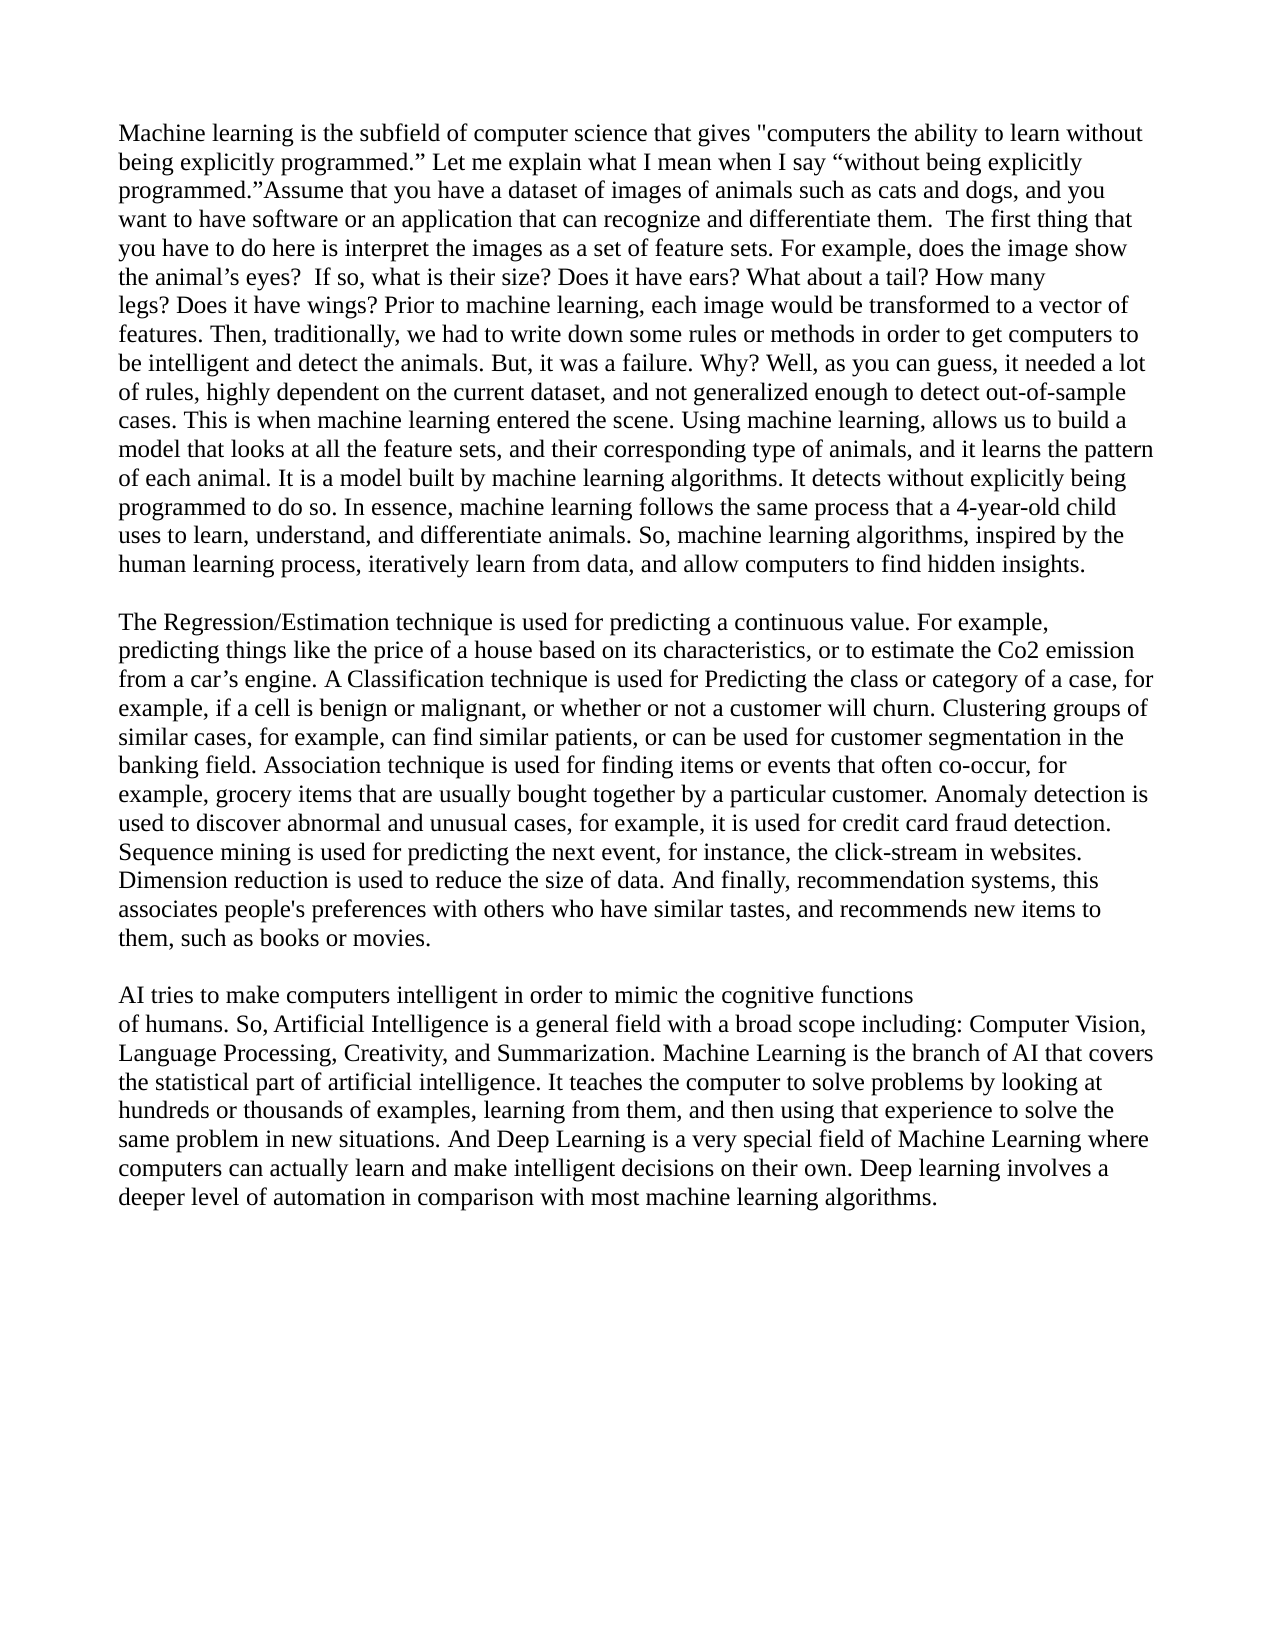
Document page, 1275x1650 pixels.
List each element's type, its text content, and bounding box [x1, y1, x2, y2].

text AI tries to make computers intelligent in order to mimic the cognitive functions [118, 981, 1157, 1009]
text Sequence mining is used for predicting the next event, for instance, the click-stream in websites. [118, 837, 1157, 866]
text of humans. So, Artificial Intelligence is a general field with a broad scope including: Computer Vision, [118, 1009, 1157, 1038]
text The Regression/Estimation technique is used for predicting a continuous value. For example, [118, 607, 1157, 636]
text Language Processing, Creativity, and Summarization. Machine Learning is the branch of AI that covers the statistical part of artificial intelligence. It teaches the computer to solve problems by looking at hundreds or thousands of examples, learning from them, and then using that experience to solve the same problem in new situations. And Deep Learning is a very special field of Machine Learning where computers can actually learn and make intelligent decisions on their own. Deep learning involves a deeper level of automation in comparison with most machine learning algorithms. [118, 1038, 1157, 1211]
text predicting things like the price of a house based on its characteristics, or to estimate the Co2 emission from a car’s engine. A Classification technique is used for Predicting the class or category of a case, for example, if a cell is benign or malignant, or whether or not a customer will churn. Clustering groups of similar cases, for example, can find similar patients, or can be used for customer segmentation in the banking field. Association technique is used for finding items or events that often co-occur, for example, grocery items that are usually bought together by a particular customer. Anomaly detection is used to discover abnormal and unusual cases, for example, it is used for credit card fraud detection. [118, 636, 1157, 837]
text Dimension reduction is used to reduce the size of data. And finally, recommendation systems, this associates people's preferences with others who have similar tastes, and recommends new items to them, such as books or movies. [118, 866, 1157, 952]
text Machine learning is the subfield of computer science that gives "computers the ability to learn without being explicitly programmed.” Let me explain what I mean when I say “without being explicitly programmed.”Assume that you have a dataset of images of animals such as cats and dogs, and you want to have software or an application that can recognize and differentiate them. The first thing that you have to do here is interpret the images as a set of feature sets. For example, does the image show the animal’s eyes? If so, what is their size? Does it have ears? What about a tail? How many legs? Does it have wings? Prior to machine learning, each image would be transformed to a vector of features. Then, traditionally, we had to write down some rules or methods in order to get computers to be intelligent and detect the animals. But, it was a failure. Why? Well, as you can guess, it needed a lot of rules, highly dependent on the current dataset, and not generalized enough to detect out-of-sample cases. This is when machine learning entered the scene. Using machine learning, allows us to build a model that looks at all the feature sets, and their corresponding type of animals, and it learns the pattern of each animal. It is a model built by machine learning algorithms. It detects without explicitly being programmed to do so. In essence, machine learning follows the same process that a 4-year-old child uses to learn, understand, and differentiate animals. So, machine learning algorithms, inspired by the human learning process, iteratively learn from data, and allow computers to find hidden insights. [118, 118, 1157, 578]
